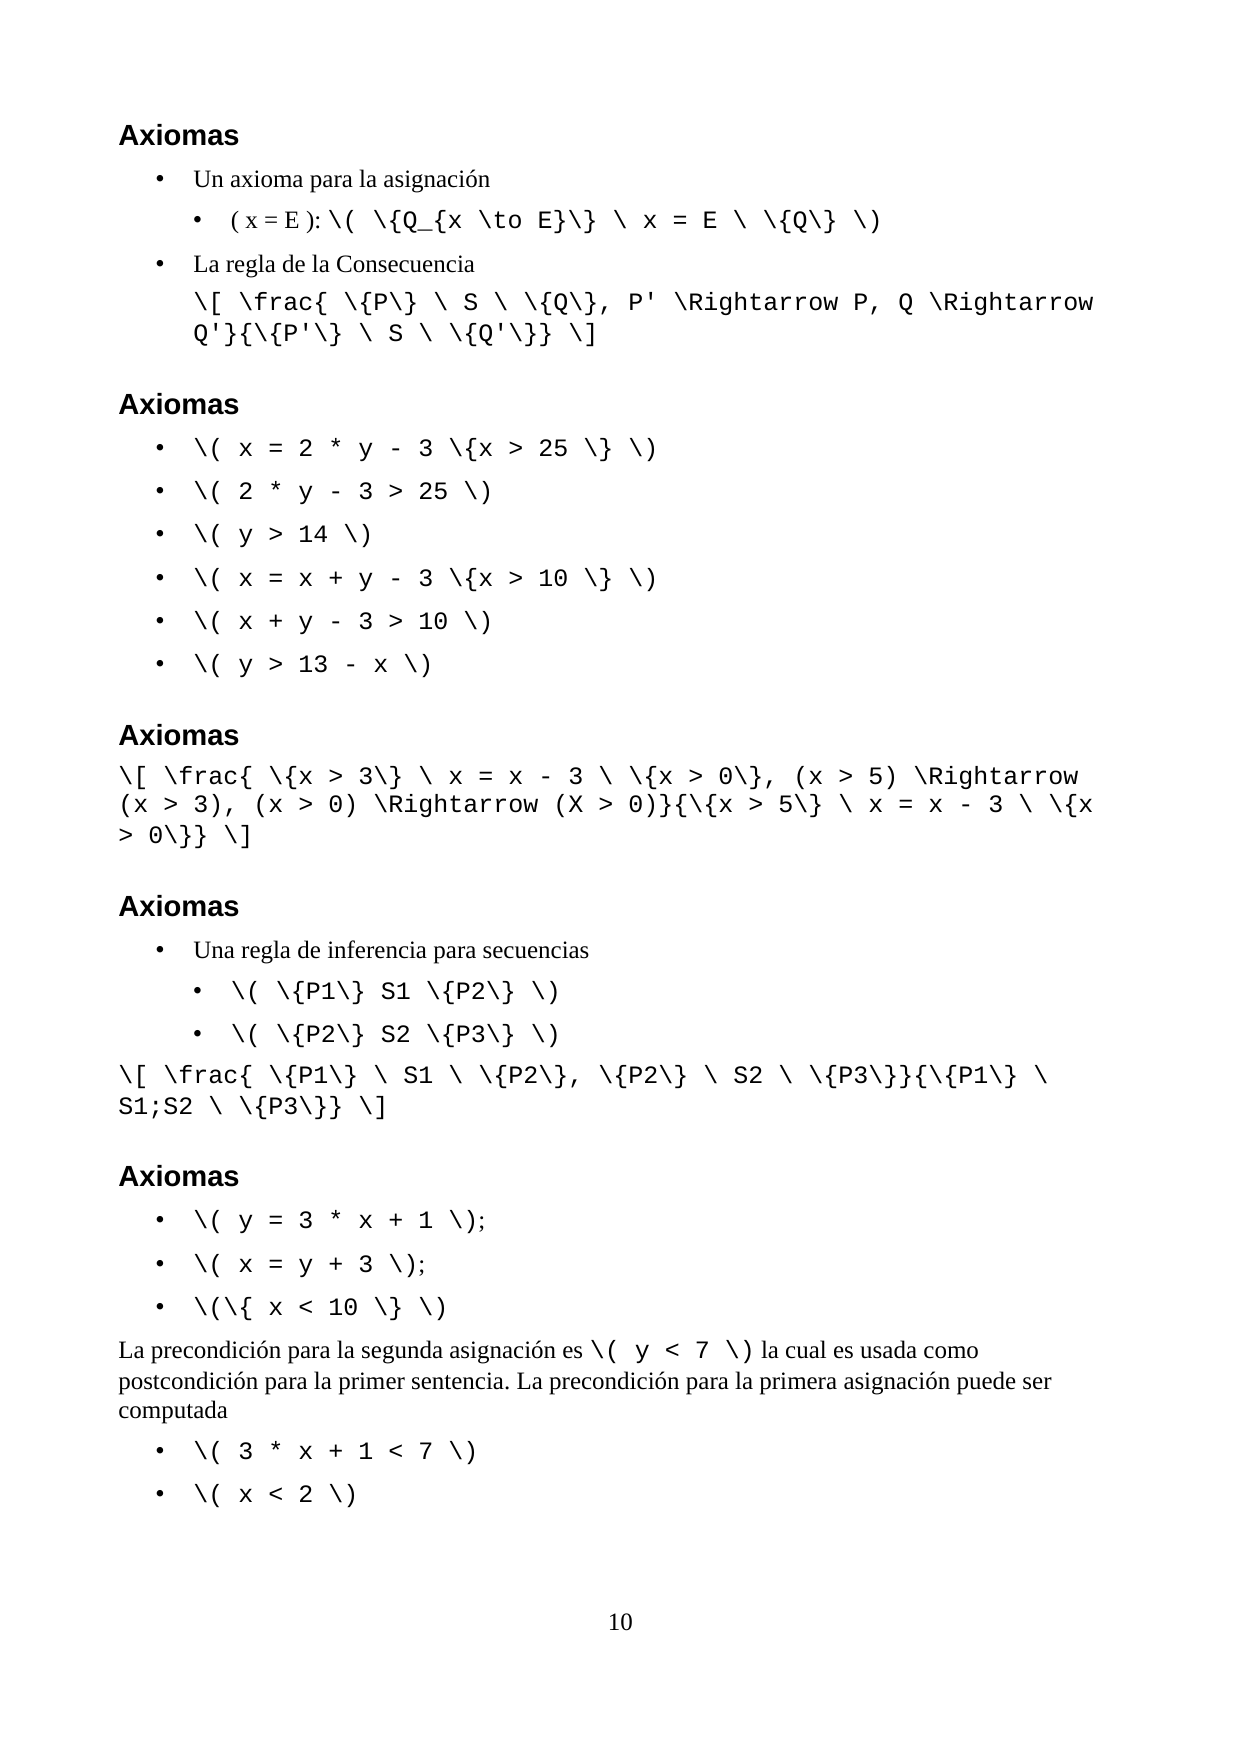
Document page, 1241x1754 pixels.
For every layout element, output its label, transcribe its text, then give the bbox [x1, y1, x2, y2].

list \[ \frac{ \{P\} \ S \ \{Q\}, P' \Rightarrow P, Q \Rightarrow Q'}{\{P'\} \ S \ \{Q'\}} \] [156, 290, 1122, 349]
text \[ \frac{ \{x > 3\} \ x = x - 3 \ \{x > 0\}, (x > 5) \Rightarrow (x > 3), (x > 0) \Rightarrow (X > 0)}{\{x > 5\} \ x = x - 3 \ \{x > 0\}} \] [118, 764, 1122, 851]
list \( y = 3 * x + 1 \); [156, 1205, 1122, 1236]
list \( x = 2 * y - 3 \{x > 25 \} \) [156, 433, 1122, 463]
subtitle Axiomas [118, 1159, 1122, 1193]
list Un axioma para la asignación [156, 164, 1122, 193]
list \( 2 * y - 3 > 25 \) [156, 476, 1122, 507]
list \(\{ x < 10 \} \) [156, 1292, 1122, 1323]
subtitle Axiomas [118, 889, 1122, 922]
text \[ \frac{ \{P1\} \ S1 \ \{P2\}, \{P2\} \ S2 \ \{P3\}}{\{P1\} \ S1;S2 \ \{P3\}} \] [118, 1063, 1122, 1122]
subtitle Axiomas [118, 718, 1122, 751]
text La precondición para la segunda asignación es \( y < 7 \) la cual es usada como postcondición para la primer sentencia. La precondición para la primera asignación puede ser computada [118, 1335, 1122, 1424]
list Una regla de inferencia para secuencias [156, 935, 1122, 963]
list \( x = y + 3 \); [156, 1249, 1122, 1279]
list \( 3 * x + 1 < 7 \) [156, 1436, 1122, 1467]
list \( x + y - 3 > 10 \) [156, 606, 1122, 637]
list \( y > 13 - x \) [156, 649, 1122, 680]
list \( y > 14 \) [156, 519, 1122, 550]
subtitle Axiomas [118, 118, 1122, 152]
list \( \{P1\} S1 \{P2\} \) [193, 976, 1122, 1007]
list La regla de la Consecuencia [156, 249, 1122, 277]
list \( \{P2\} S2 \{P3\} \) [193, 1019, 1122, 1050]
subtitle Axiomas [118, 387, 1122, 420]
list \( x < 2 \) [156, 1479, 1122, 1510]
list ( x = E ): \( \{Q_{x \to E}\} \ x = E \ \{Q\} \) [193, 205, 1122, 236]
list \( x = x + y - 3 \{x > 10 \} \) [156, 563, 1122, 593]
